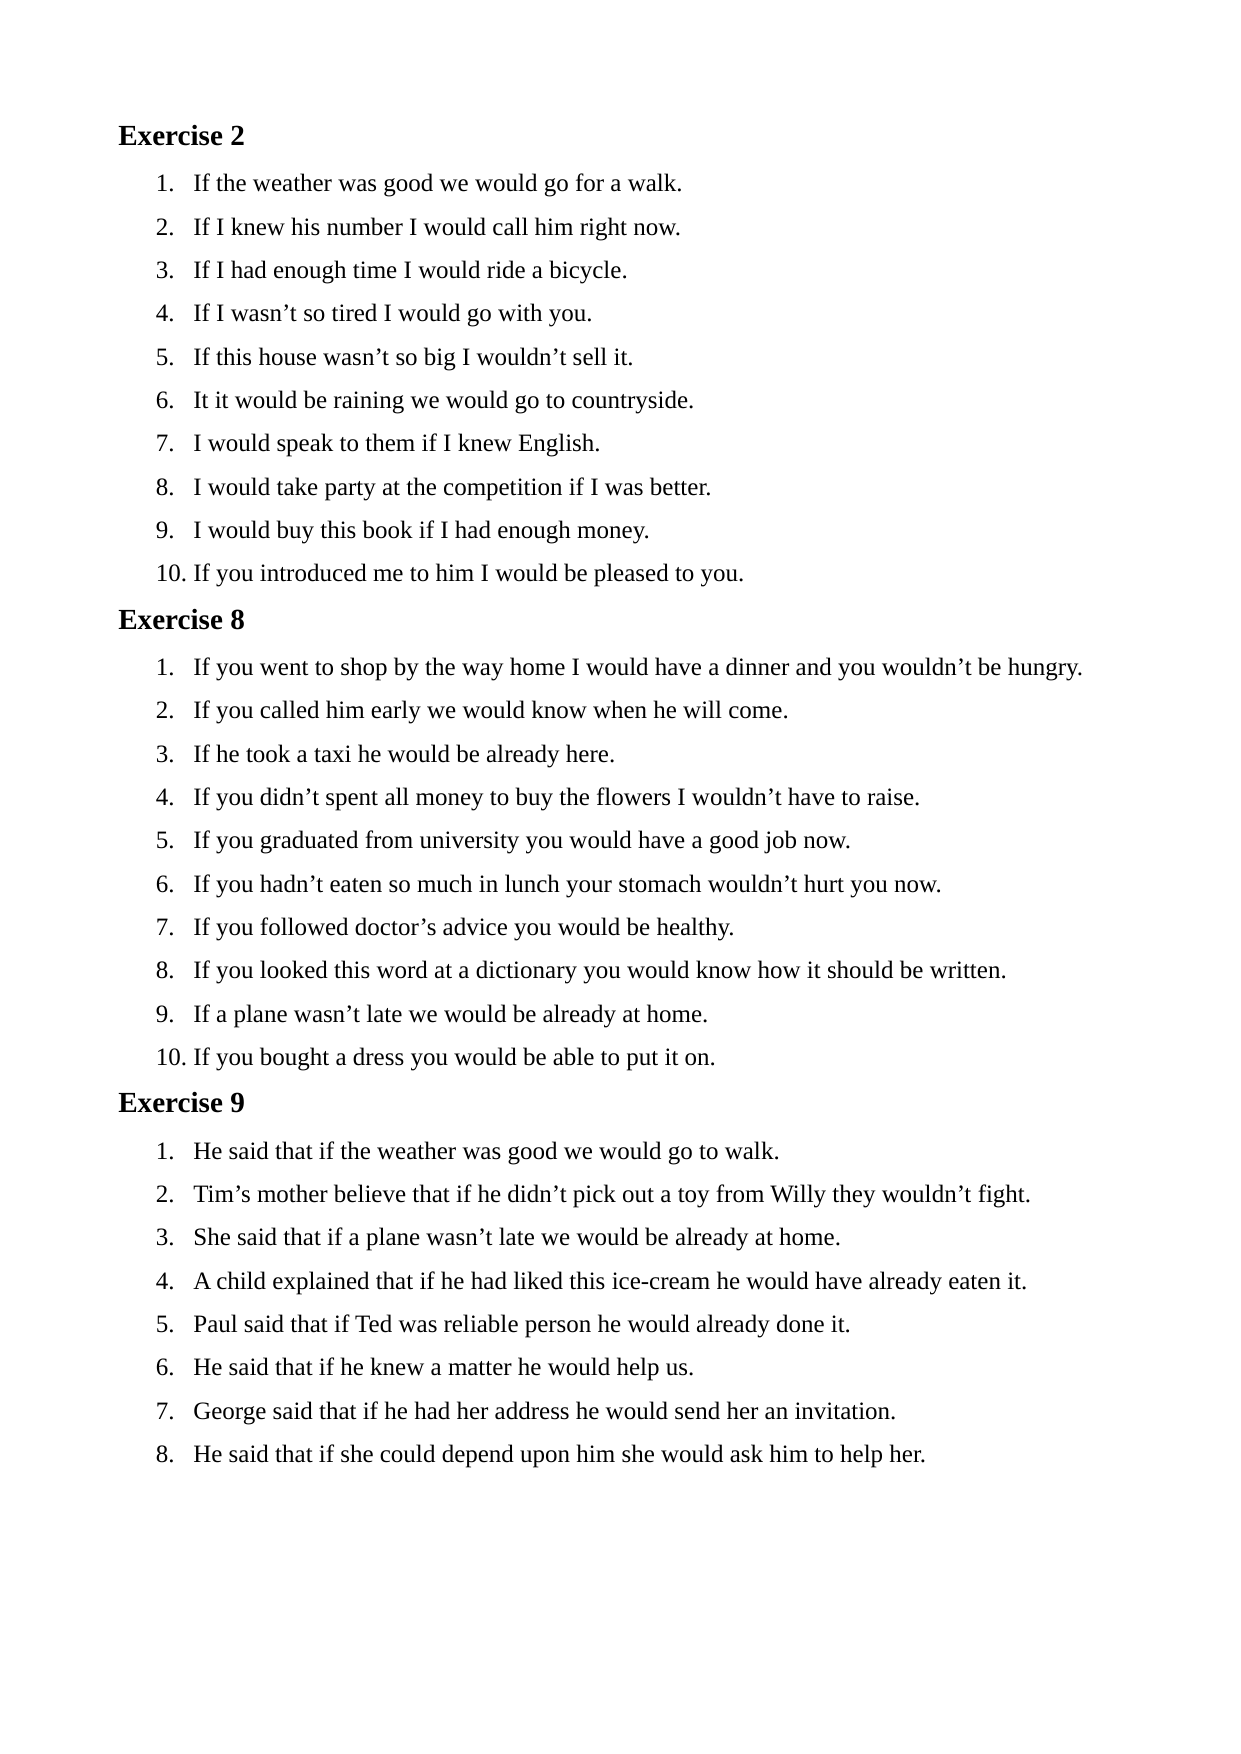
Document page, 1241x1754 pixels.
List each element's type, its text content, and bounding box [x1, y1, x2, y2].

list Tim’s mother believe that if he didn’t pick out a toy from Willy they wouldn’t fight. [156, 1179, 1122, 1208]
list It it would be raining we would go to countryside. [156, 385, 1122, 414]
list I would buy this book if I had enough money. [156, 515, 1122, 544]
list If you followed doctor’s advice you would be healthy. [156, 912, 1122, 941]
list Paul said that if Ted was reliable person he would already done it. [156, 1309, 1122, 1338]
subtitle Exercise 9 [118, 1085, 1122, 1119]
list If this house wasn’t so big I wouldn’t sell it. [156, 342, 1122, 371]
list I would take party at the competition if I was better. [156, 472, 1122, 501]
list If you hadn’t eaten so much in lunch your stomach wouldn’t hurt you now. [156, 869, 1122, 897]
list He said that if he knew a matter he would help us. [156, 1352, 1122, 1381]
subtitle Exercise 2 [118, 118, 1122, 152]
list If you bought a dress you would be able to put it on. [156, 1042, 1122, 1071]
list If I knew his number I would call him right now. [156, 212, 1122, 241]
list If the weather was good we would go for a walk. [156, 168, 1122, 197]
list She said that if a plane wasn’t late we would be already at home. [156, 1222, 1122, 1251]
list He said that if the weather was good we would go to walk. [156, 1136, 1122, 1164]
list If you went to shop by the way home I would have a dinner and you wouldn’t be hungry. [156, 652, 1122, 681]
list If you introduced me to him I would be pleased to you. [156, 558, 1122, 587]
list If he took a taxi he would be already here. [156, 739, 1122, 767]
list George said that if he had her address he would send her an invitation. [156, 1396, 1122, 1424]
list I would speak to them if I knew English. [156, 428, 1122, 457]
list He said that if she could depend upon him she would ask him to help her. [156, 1439, 1122, 1468]
list If you graduated from university you would have a good job now. [156, 825, 1122, 854]
list A child explained that if he had liked this ice-cream he would have already eaten it. [156, 1266, 1122, 1294]
list If I had enough time I would ride a bicycle. [156, 255, 1122, 284]
list If a plane wasn’t late we would be already at home. [156, 999, 1122, 1027]
list If you called him early we would know when he will come. [156, 695, 1122, 724]
list If you looked this word at a dictionary you would know how it should be written. [156, 955, 1122, 984]
subtitle Exercise 8 [118, 602, 1122, 635]
list If I wasn’t so tired I would go with you. [156, 298, 1122, 327]
list If you didn’t spent all money to buy the flowers I wouldn’t have to raise. [156, 782, 1122, 811]
